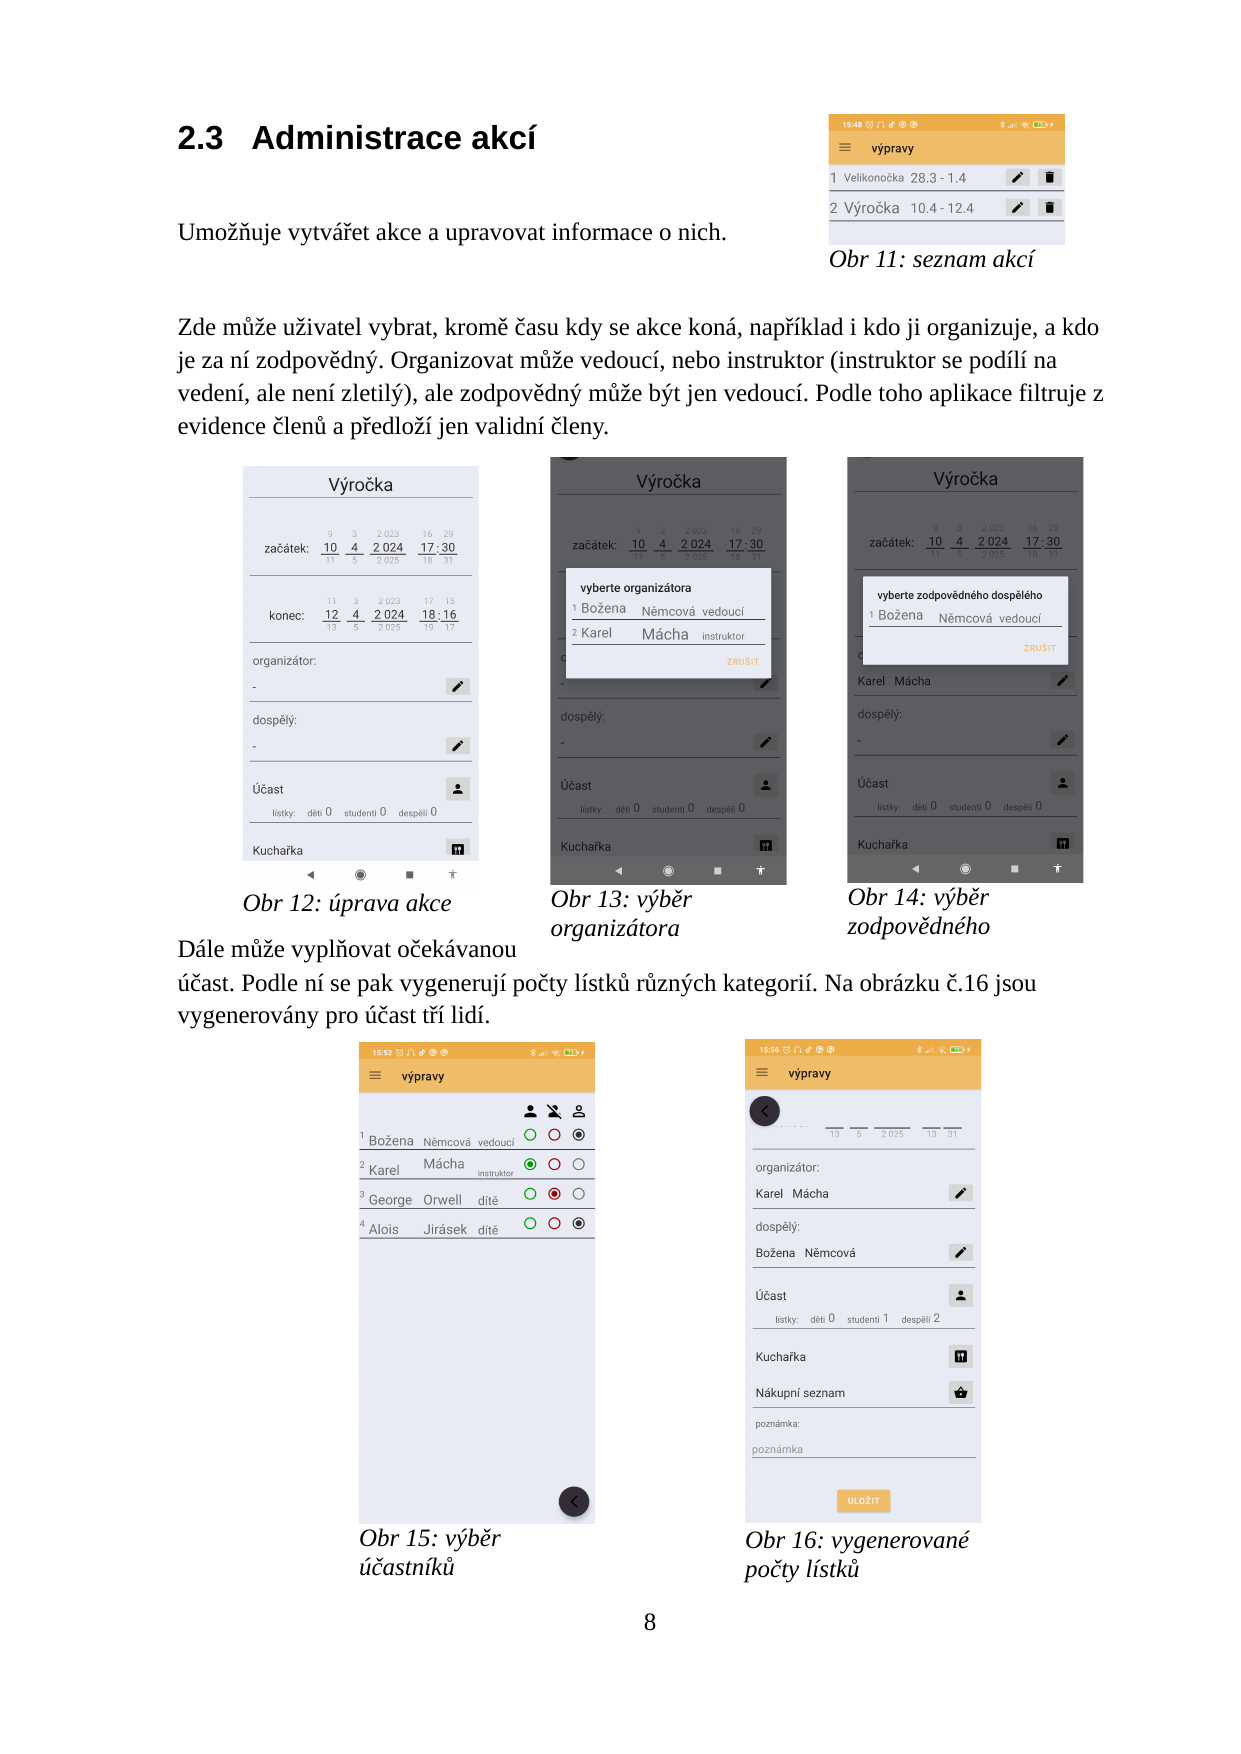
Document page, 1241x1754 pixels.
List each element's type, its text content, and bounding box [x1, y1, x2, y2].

picture [358, 1042, 596, 1524]
text Obr 15: výběr účastníků [359, 1524, 595, 1581]
picture [242, 466, 479, 889]
text Obr 16: vygenerované počty lístků [745, 1526, 981, 1583]
text Obr 12: úprava akce [242, 889, 479, 917]
text Umožňuje vytvářet akce a upravovat informace o nich. [177, 217, 828, 245]
picture [745, 1039, 982, 1526]
text [1065, 217, 1122, 245]
text Dále může vyplňovat očekávanou účast. Podle ní se pak vygenerují počty lístků různých kategorií. Na obrázku č.16 jsou vygenerovány pro účast tří lidí. [177, 934, 1122, 1029]
picture [847, 457, 1084, 883]
text Obr 11: seznam akcí [828, 174, 1065, 273]
subtitle Administrace akcí [177, 118, 1122, 157]
text Obr 14: výběr zodpovědného [847, 883, 1083, 940]
picture [550, 457, 787, 885]
text Obr 13: výběr organizátora [550, 885, 787, 942]
text Zde může uživatel vybrat, kromě času kdy se akce koná, například i kdo ji organizuje, a kdo je za ní zodpovědný. Organizovat může vedoucí, nebo instruktor (instruktor se podílí na vedení, ale není zletilý), ale zodpovědný může být jen vedoucí. Podle toho aplikace filtruje z evidence členů a předloží jen validní členy. [177, 312, 1122, 440]
